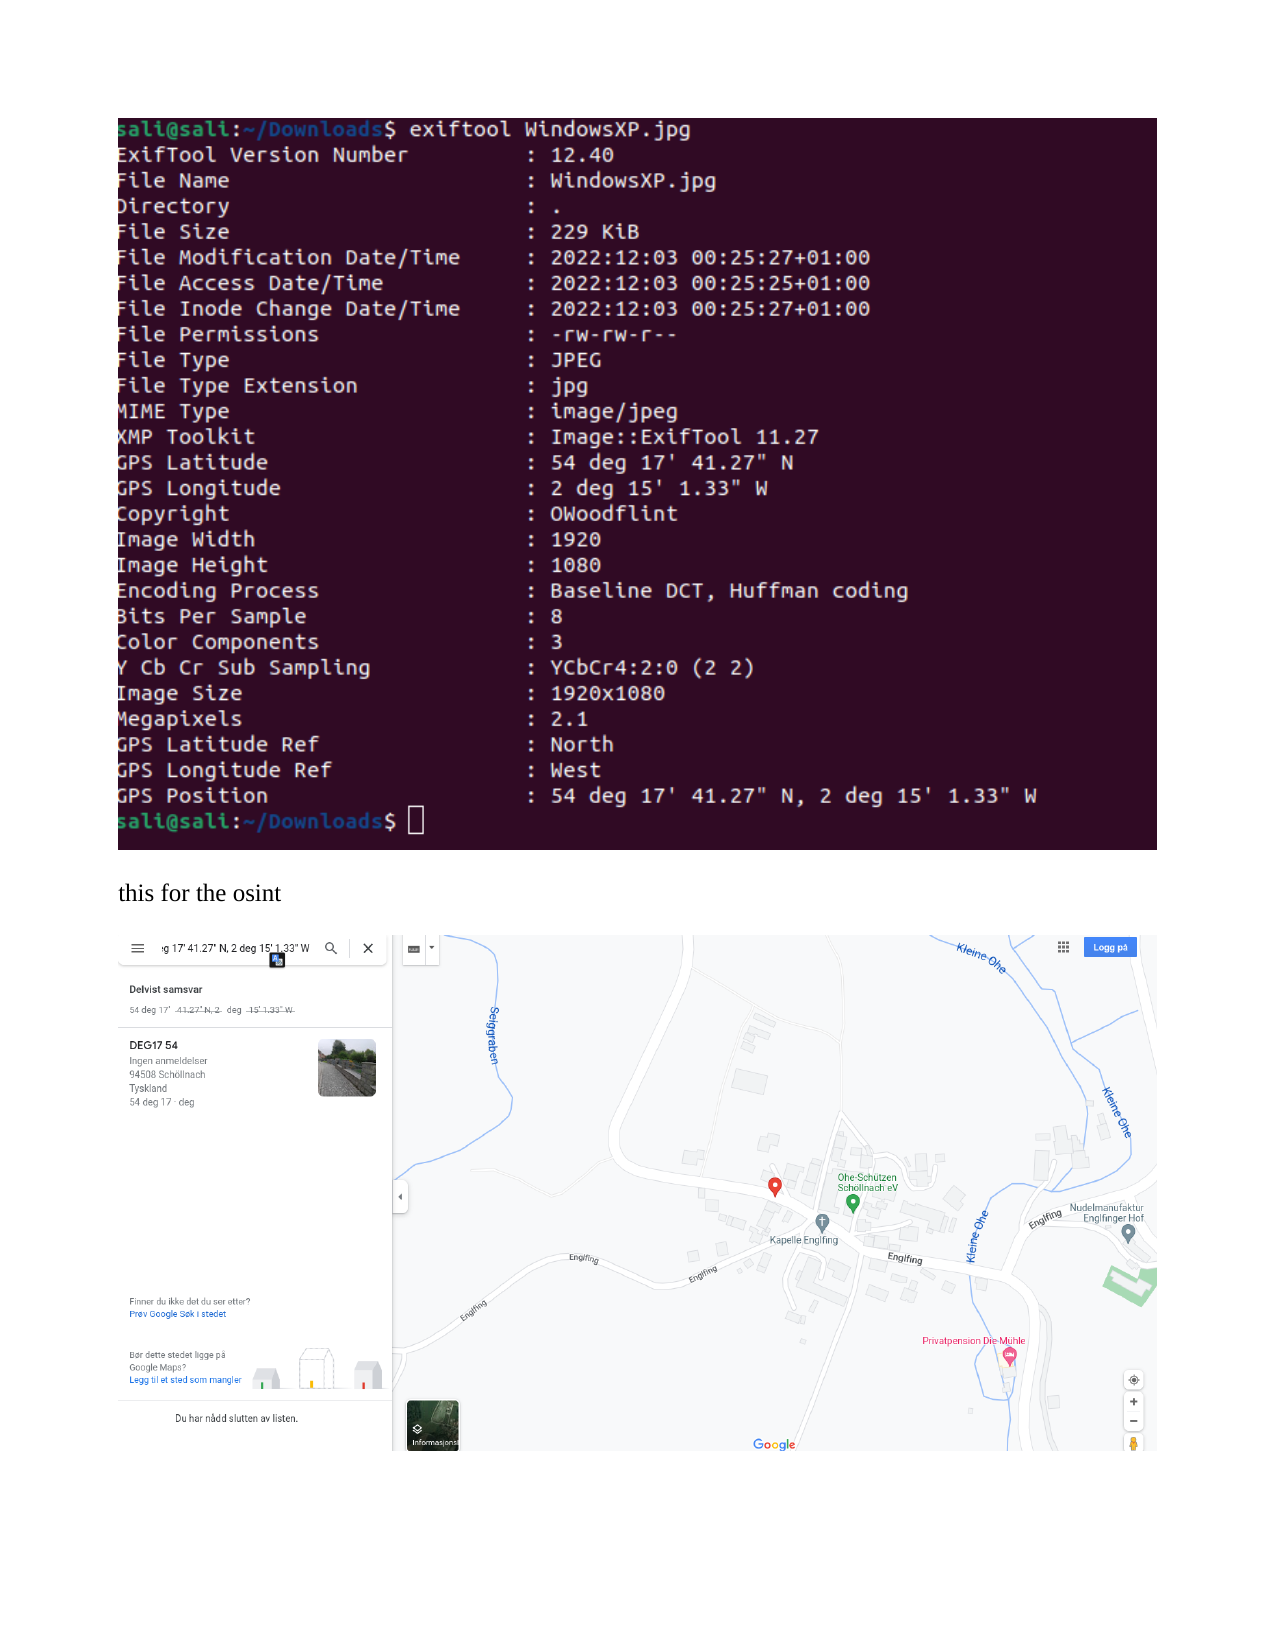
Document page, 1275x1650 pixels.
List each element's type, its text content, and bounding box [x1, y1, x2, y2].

picture [118, 118, 1157, 850]
picture [118, 935, 1157, 1451]
text this for the osint [118, 878, 1157, 907]
